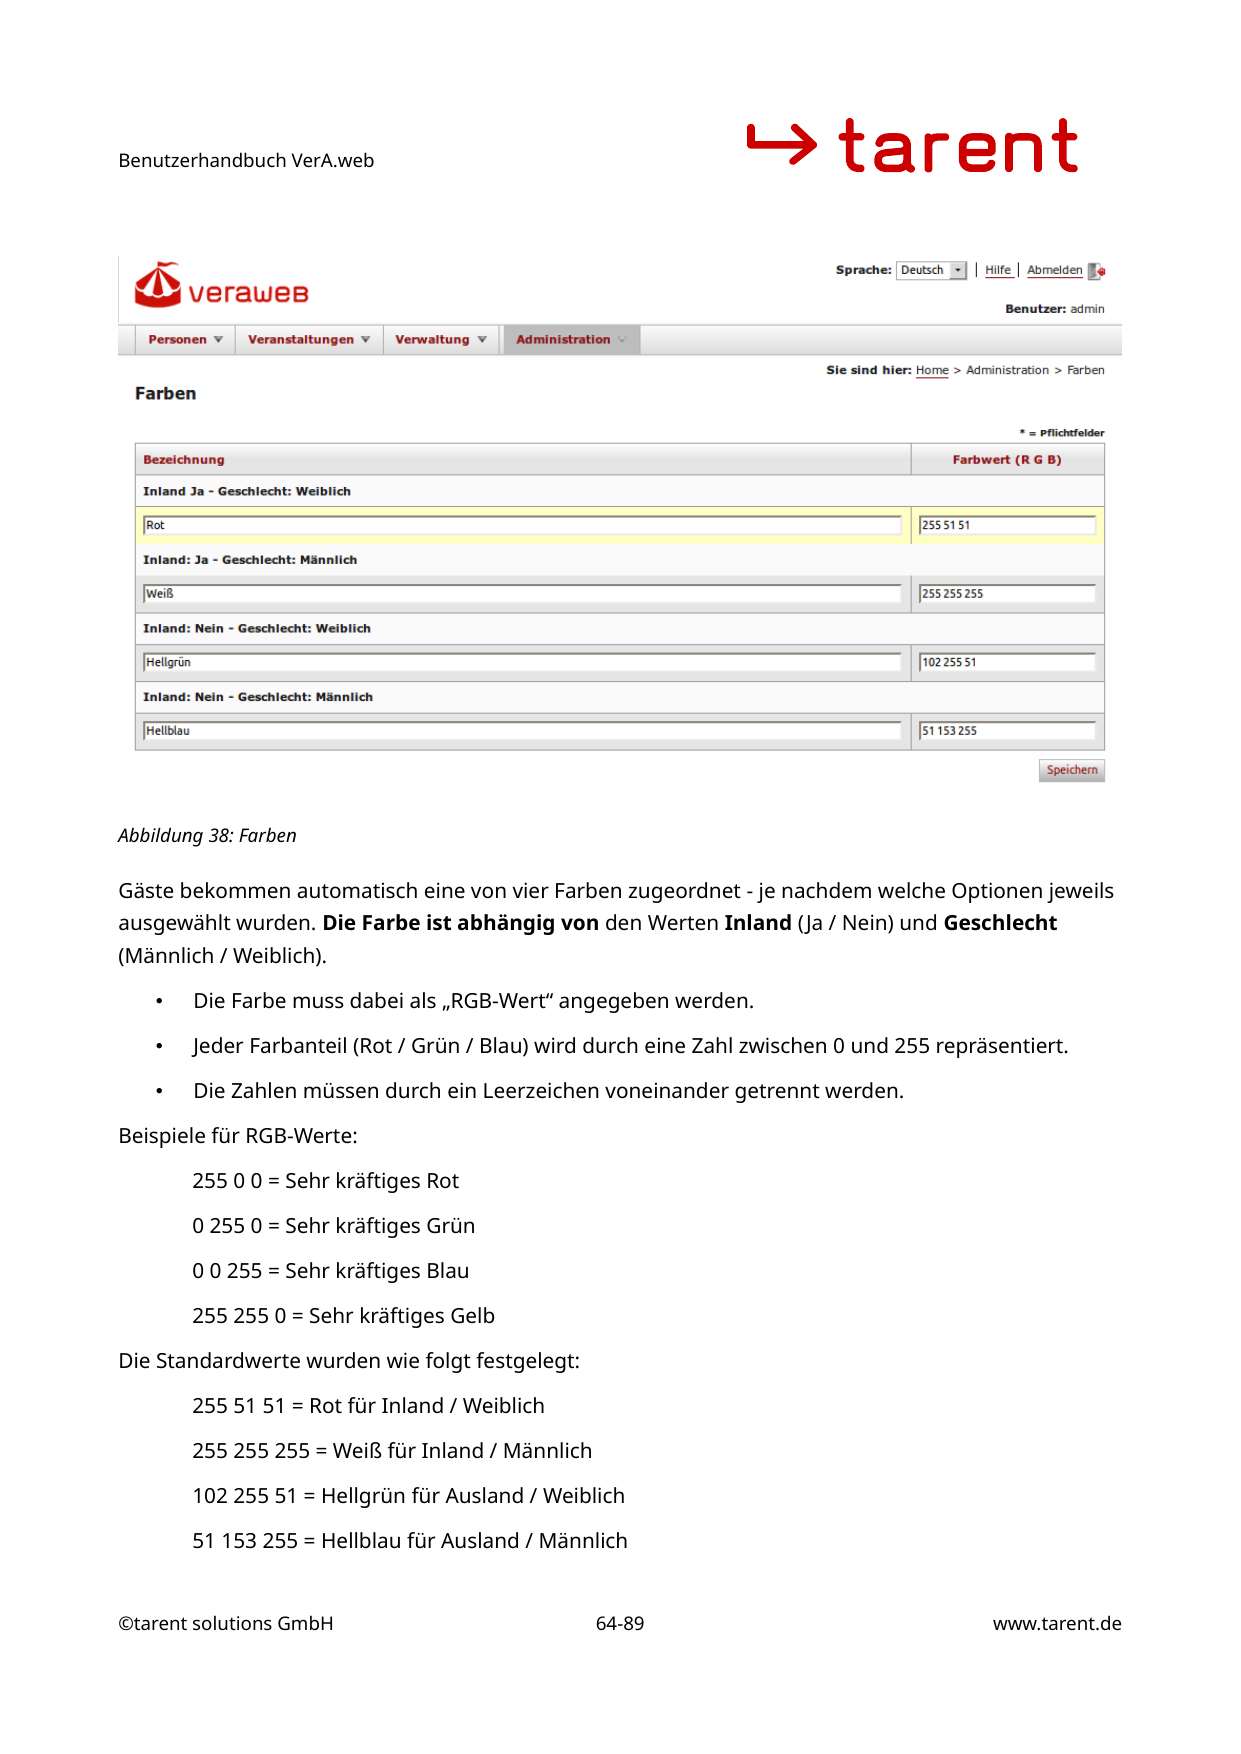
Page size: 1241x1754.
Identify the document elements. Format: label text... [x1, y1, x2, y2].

text 51 153 255 = Hellblau für Ausland / Männlich [118, 1526, 1122, 1554]
text 255 255 0 = Sehr kräftiges Gelb [118, 1301, 1122, 1329]
text Abbildung 38: Farben [118, 796, 1122, 848]
picture [118, 256, 1122, 796]
text 255 255 255 = Weiß für Inland / Männlich [118, 1436, 1122, 1464]
text [118, 232, 1122, 256]
text Beispiele für RGB-Werte: [118, 1121, 1122, 1149]
text 255 51 51 = Rot für Inland / Weiblich [118, 1391, 1122, 1419]
list Jeder Farbanteil (Rot / Grün / Blau) wird durch eine Zahl zwischen 0 und 255 repräsentiert. [156, 1031, 1122, 1059]
text Die Standardwerte wurden wie folgt festgelegt: [118, 1346, 1122, 1374]
text 255 0 0 = Sehr kräftiges Rot [118, 1166, 1122, 1194]
text 0 0 255 = Sehr kräftiges Blau [118, 1256, 1122, 1284]
text 0 255 0 = Sehr kräftiges Grün [118, 1211, 1122, 1239]
text 102 255 51 = Hellgrün für Ausland / Weiblich [118, 1481, 1122, 1509]
list Die Farbe muss dabei als „RGB-Wert“ angegeben werden. [156, 986, 1122, 1014]
text Gäste bekommen automatisch eine von vier Farben zugeordnet - je nachdem welche Optionen jeweils ausgewählt wurden. Die Farbe ist abhängig von den Werten Inland (Ja / Nein) und Geschlecht (Männlich / Weiblich). [118, 848, 1122, 969]
list Die Zahlen müssen durch ein Leerzeichen voneinander getrennt werden. [156, 1076, 1122, 1104]
